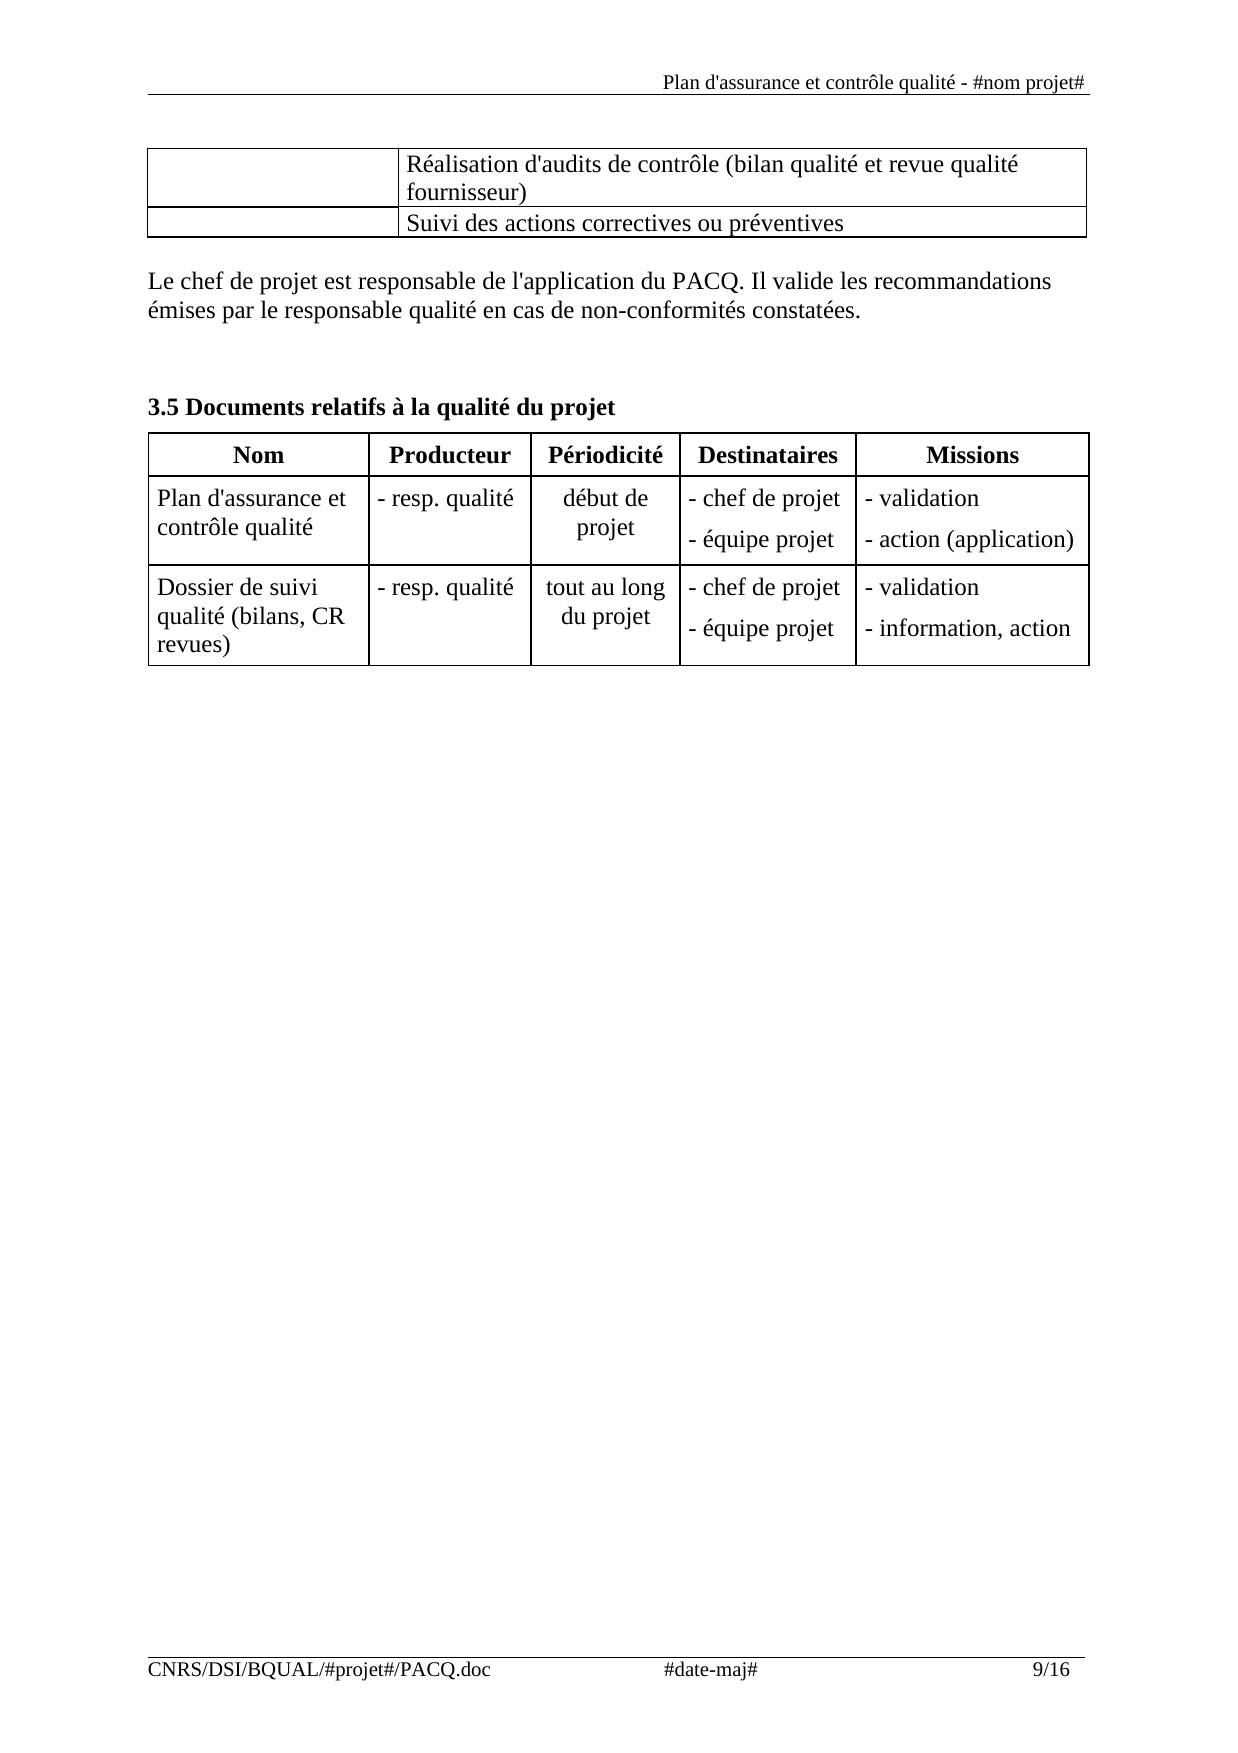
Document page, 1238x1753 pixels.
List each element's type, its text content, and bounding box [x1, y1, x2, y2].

table_cell tout au long du projet [532, 566, 679, 664]
table_cell Dossier de suivi qualité (bilans, CR revues) [149, 566, 368, 664]
table_cell - chef de projet - équipe projet [681, 566, 855, 664]
table_cell début de projet [532, 477, 679, 564]
table_header Missions [857, 434, 1088, 475]
table_cell - validation - action (application) [857, 477, 1088, 564]
table_cell - resp. qualité [370, 477, 530, 564]
table_header Périodicité [532, 434, 679, 475]
table_cell [148, 208, 398, 236]
table_header Destinataires [681, 434, 855, 475]
table_cell - chef de projet - équipe projet [681, 477, 855, 564]
subtitle 3.5 Documents relatifs à la qualité du projet [148, 397, 1090, 420]
table_cell Suivi des actions correctives ou préventives [399, 207, 1086, 236]
table_cell [148, 149, 398, 206]
table_header Producteur [370, 434, 530, 475]
table_header Nom [149, 434, 368, 475]
table_cell Réalisation d'audits de contrôle (bilan qualité et revue qualité fournisseur) [399, 149, 1086, 206]
table_cell - validation - information, action [857, 566, 1088, 664]
table_cell Plan d'assurance et contrôle qualité [149, 477, 368, 564]
table_cell - resp. qualité [370, 566, 530, 664]
text Le chef de projet est responsable de l'application du PACQ. Il valide les recommandations émises par le responsable qualité en cas de non-conformités constatées. [148, 266, 1090, 324]
